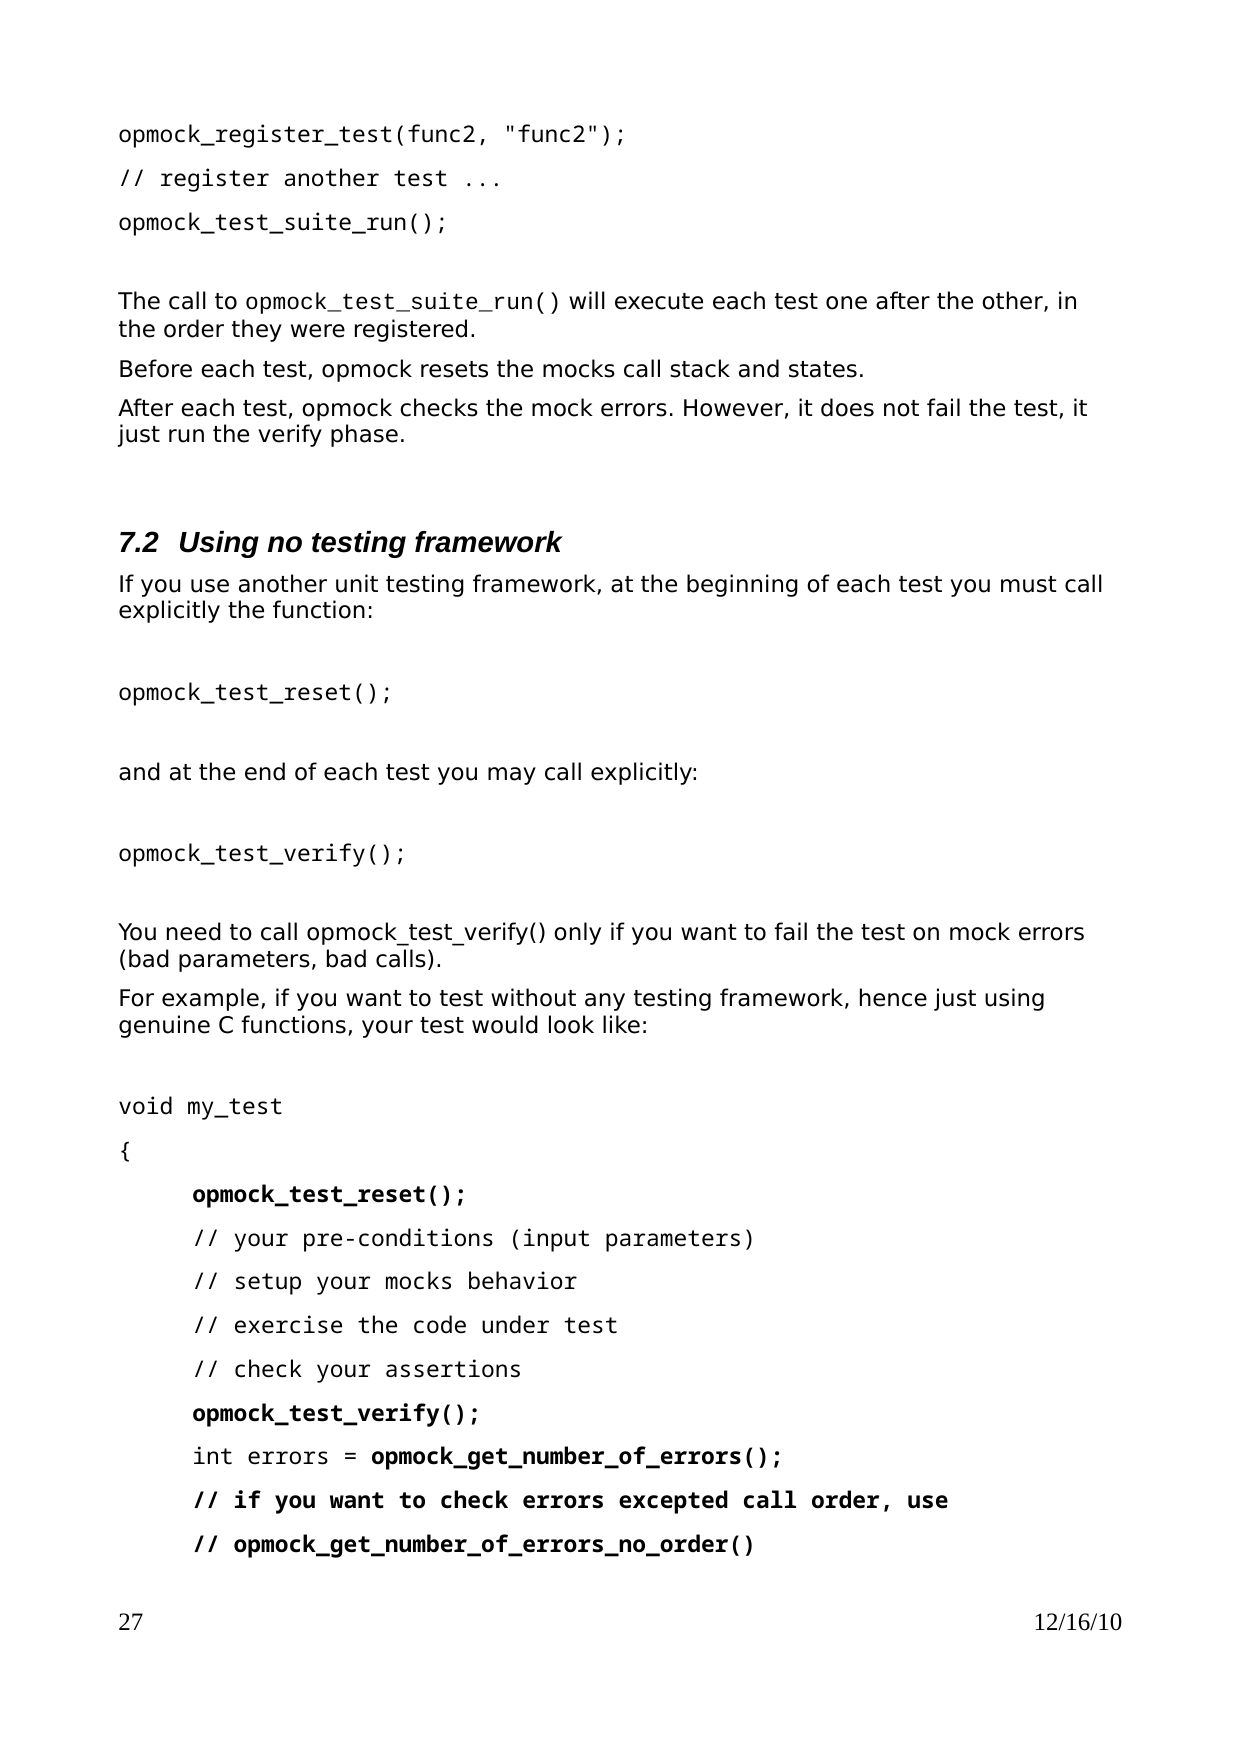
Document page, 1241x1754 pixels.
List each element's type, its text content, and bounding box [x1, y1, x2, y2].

subtitle Using no testing framework [118, 525, 1122, 558]
text You need to call opmock_test_verify() only if you want to fail the test on mock errors (bad parameters, bad calls). [118, 919, 1122, 973]
text // setup your mocks behavior [118, 1265, 1122, 1297]
text If you use another unit testing framework, at the beginning of each test you must call explicitly the function: [118, 571, 1122, 624]
text and at the end of each test you may call explicitly: [118, 759, 1122, 786]
text opmock_test_verify(); [118, 837, 1122, 868]
text // opmock_get_number_of_errors_no_order() [118, 1528, 1122, 1559]
text { [118, 1134, 1122, 1165]
text For example, if you want to test without any testing framework, hence just using genuine C functions, your test would look like: [118, 985, 1122, 1039]
text opmock_test_reset(); [118, 676, 1122, 707]
text opmock_test_suite_run(); [118, 206, 1122, 237]
text // your pre-conditions (input parameters) [118, 1222, 1122, 1253]
text // check your assertions [118, 1353, 1122, 1384]
text int errors = opmock_get_number_of_errors(); [118, 1440, 1122, 1472]
text opmock_test_reset(); [118, 1178, 1122, 1209]
text opmock_test_verify(); [118, 1397, 1122, 1428]
text opmock_register_test(func2, "func2"); [118, 118, 1122, 149]
text // if you want to check errors excepted call order, use [118, 1484, 1122, 1515]
text The call to opmock_test_suite_run() will execute each test one after the other, in the order they were registered. [118, 288, 1122, 343]
text void my_test [118, 1090, 1122, 1122]
text // register another test ... [118, 162, 1122, 193]
text After each test, opmock checks the mock errors. However, it does not fail the test, it just run the verify phase. [118, 395, 1122, 448]
text // exercise the code under test [118, 1309, 1122, 1340]
text Before each test, opmock resets the mocks call stack and states. [118, 356, 1122, 382]
